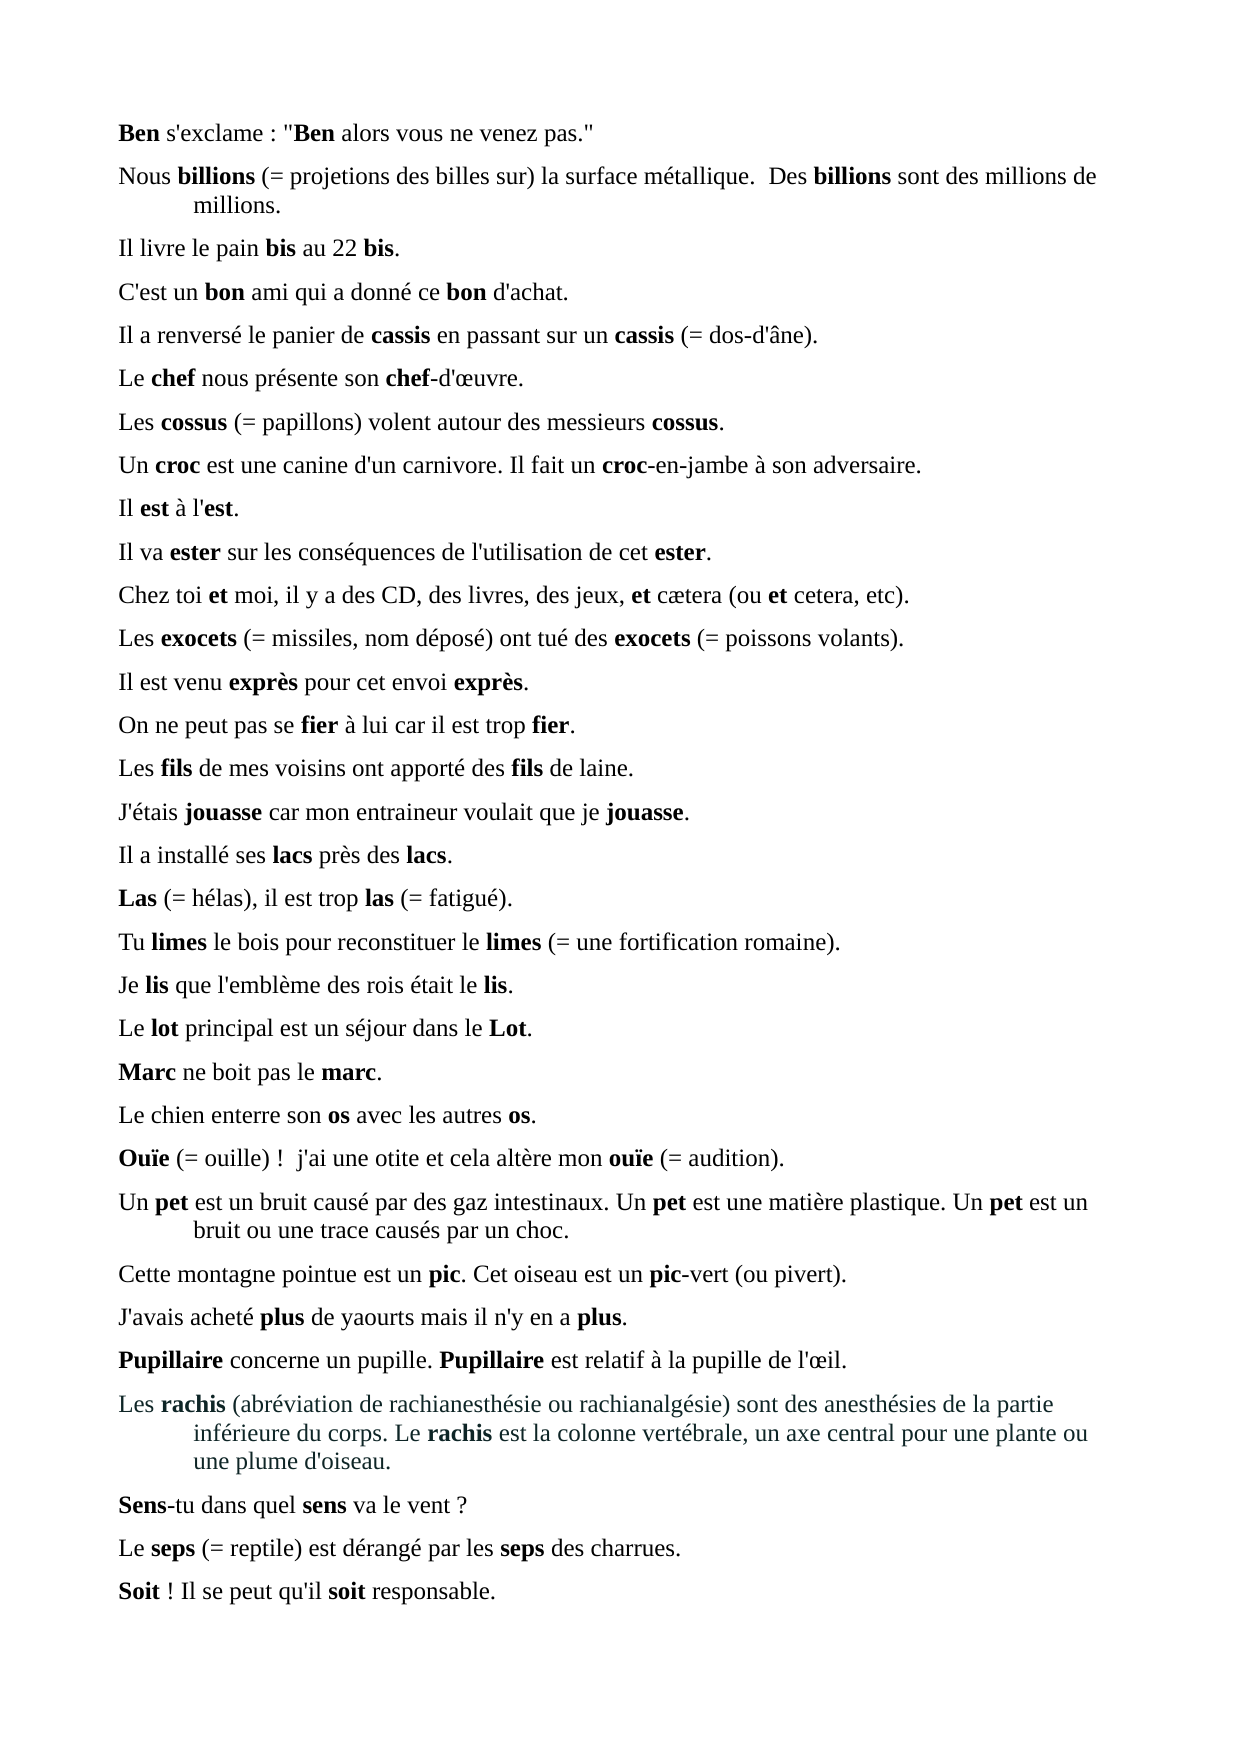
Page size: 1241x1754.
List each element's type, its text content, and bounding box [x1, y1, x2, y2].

text Il est venu exprès pour cet envoi exprès. [118, 667, 1122, 696]
text Cette montagne pointue est un pic. Cet oiseau est un pic-vert (ou pivert). [118, 1259, 1122, 1288]
text Tu limes le bois pour reconstituer le limes (= une fortification romaine). [118, 927, 1122, 956]
text Les fils de mes voisins ont apporté des fils de laine. [118, 753, 1122, 782]
text Soit ! Il se peut qu'il soit responsable. [118, 1576, 1122, 1605]
text Nous billions (= projetions des billes sur) la surface métallique. Des billions sont des millions de millions. [118, 161, 1122, 219]
text Marc ne boit pas le marc. [118, 1057, 1122, 1086]
text Un pet est un bruit causé par des gaz intestinaux. Un pet est une matière plastique. Un pet est un bruit ou une trace causés par un choc. [118, 1187, 1122, 1244]
text Il va ester sur les conséquences de l'utilisation de cet ester. [118, 537, 1122, 566]
text Il a renversé le panier de cassis en passant sur un cassis (= dos-d'âne). [118, 320, 1122, 349]
text Le seps (= reptile) est dérangé par les seps des charrues. [118, 1533, 1122, 1562]
text Ouïe (= ouille) ! j'ai une otite et cela altère mon ouïe (= audition). [118, 1143, 1122, 1172]
text Je lis que l'emblème des rois était le lis. [118, 970, 1122, 999]
text Ben s'exclame : "Ben alors vous ne venez pas." [118, 118, 1122, 147]
text Le chien enterre son os avec les autres os. [118, 1100, 1122, 1129]
text Il livre le pain bis au 22 bis. [118, 233, 1122, 262]
text Chez toi et moi, il y a des CD, des livres, des jeux, et cætera (ou et cetera, etc). [118, 580, 1122, 609]
text Pupillaire concerne un pupille. Pupillaire est relatif à la pupille de l'œil. [118, 1346, 1122, 1374]
text C'est un bon ami qui a donné ce bon d'achat. [118, 277, 1122, 306]
text Les exocets (= missiles, nom déposé) ont tué des exocets (= poissons volants). [118, 623, 1122, 652]
text Las (= hélas), il est trop las (= fatigué). [118, 883, 1122, 912]
text Les rachis (abréviation de rachianesthésie ou rachianalgésie) sont des anesthésies de la partie inférieure du corps. Le rachis est la colonne vertébrale, un axe central pour une plante ou une plume d'oiseau. [118, 1389, 1122, 1475]
text J'étais jouasse car mon entraineur voulait que je jouasse. [118, 797, 1122, 826]
text On ne peut pas se fier à lui car il est trop fier. [118, 710, 1122, 739]
text Le lot principal est un séjour dans le Lot. [118, 1013, 1122, 1042]
text Sens-tu dans quel sens va le vent ? [118, 1490, 1122, 1518]
text J'avais acheté plus de yaourts mais il n'y en a plus. [118, 1302, 1122, 1331]
text Il est à l'est. [118, 493, 1122, 522]
text Un croc est une canine d'un carnivore. Il fait un croc-en-jambe à son adversaire. [118, 450, 1122, 479]
text Il a installé ses lacs près des lacs. [118, 840, 1122, 869]
text Le chef nous présente son chef-d'œuvre. [118, 363, 1122, 392]
text Les cossus (= papillons) volent autour des messieurs cossus. [118, 407, 1122, 436]
